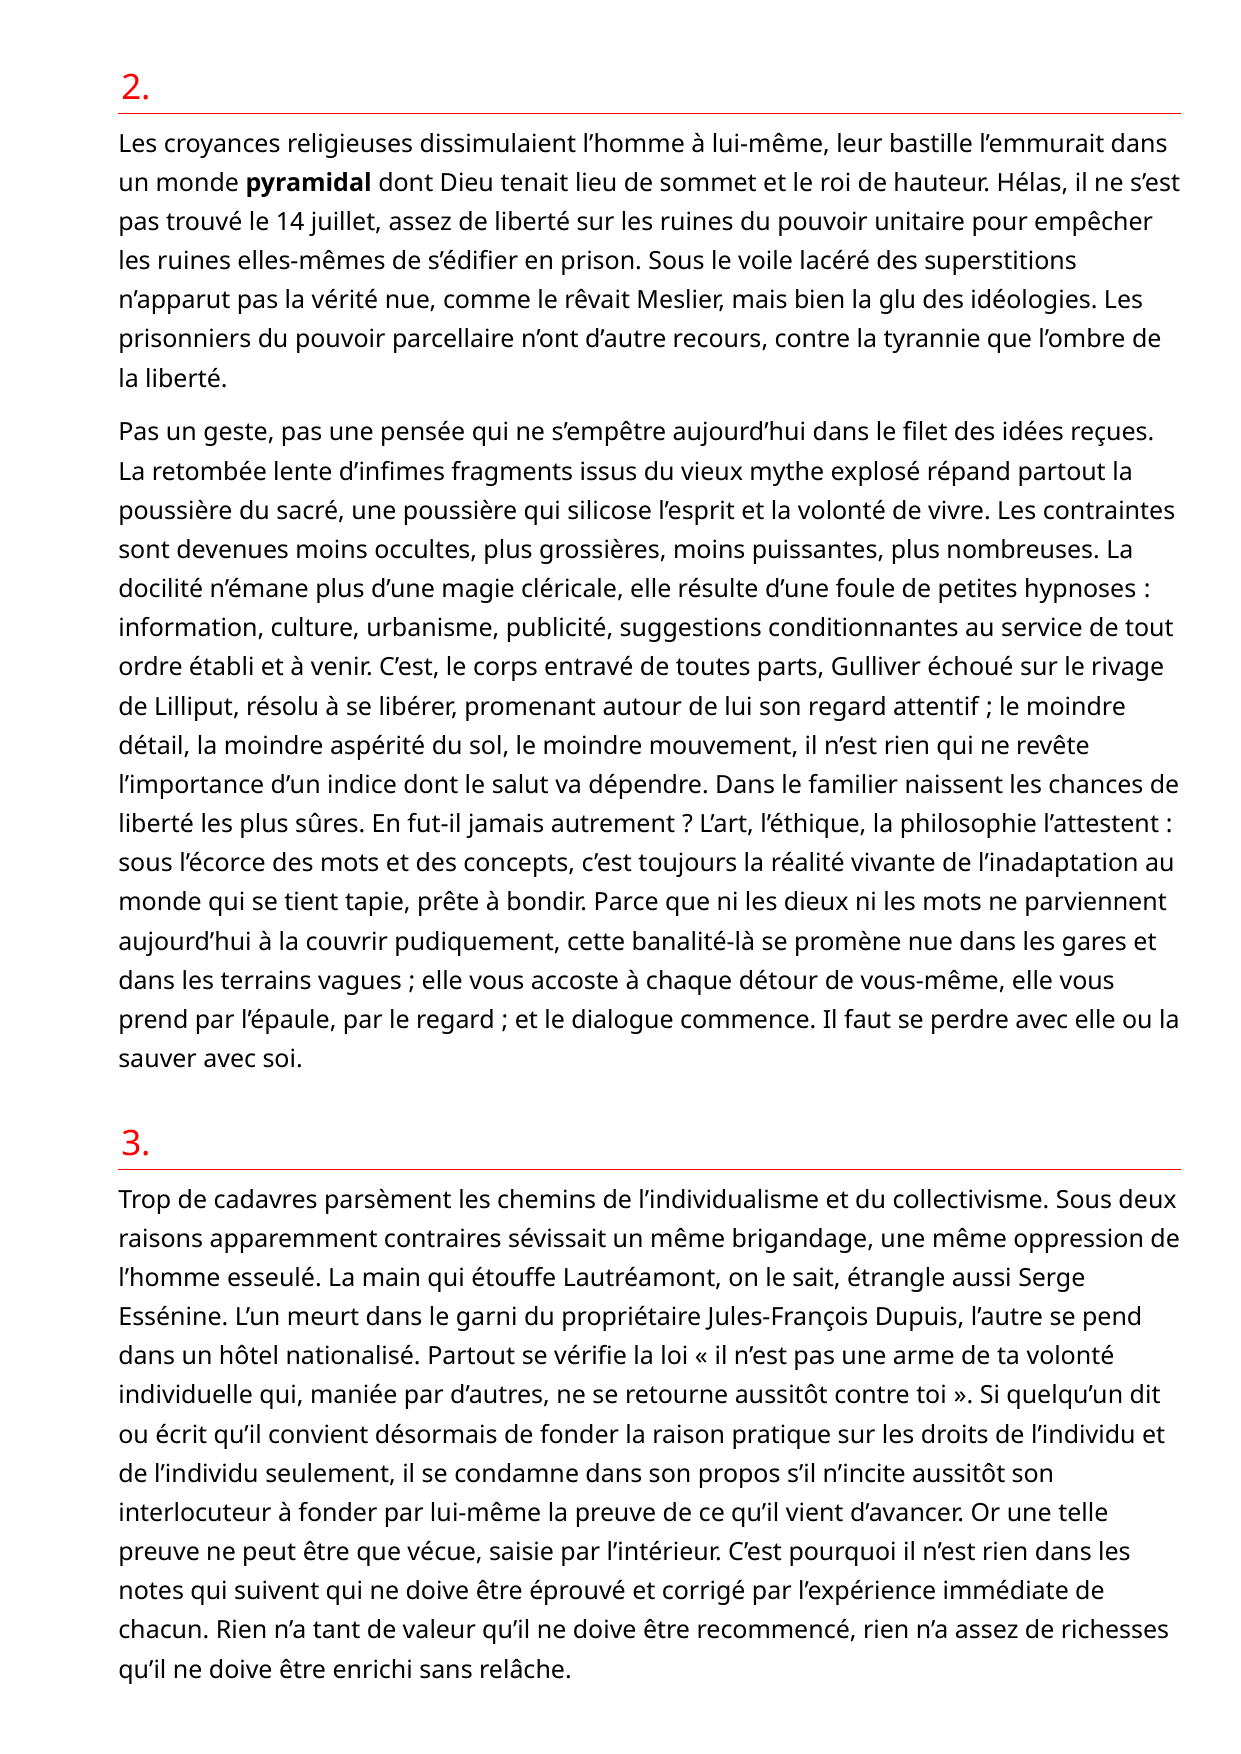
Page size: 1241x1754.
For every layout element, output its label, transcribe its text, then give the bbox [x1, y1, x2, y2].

text Pas un geste, pas une pensée qui ne s’empêtre aujourd’hui dans le filet des idées reçues. La retombée lente d’infimes fragments issus du vieux mythe explosé répand partout la poussière du sacré, une poussière qui silicose l’esprit et la volonté de vivre. Les contraintes sont devenues moins occultes, plus grossières, moins puissantes, plus nombreuses. La docilité n’émane plus d’une magie cléricale, elle résulte d’une foule de petites hypnoses : information, culture, urbanisme, publicité, suggestions conditionnantes au service de tout ordre établi et à venir. C’est, le corps entravé de toutes parts, Gulliver échoué sur le rivage de Lilliput, résolu à se libérer, promenant autour de lui son regard attentif ; le moindre détail, la moindre aspérité du sol, le moindre mouvement, il n’est rien qui ne revête l’importance d’un indice dont le salut va dépendre. Dans le familier naissent les chances de liberté les plus sûres. En fut-il jamais autrement ? L’art, l’éthique, la philosophie l’attestent : sous l’écorce des mots et des concepts, c’est toujours la réalité vivante de l’inadaptation au monde qui se tient tapie, prête à bondir. Parce que ni les dieux ni les mots ne parviennent aujourd’hui à la couvrir pudiquement, cette banalité-là se promène nue dans les gares et dans les terrains vagues ; elle vous accoste à chaque détour de vous-même, elle vous prend par l’épaule, par le regard ; et le dialogue commence. Il faut se perdre avec elle ou la sauver avec soi. [118, 414, 1181, 1075]
subtitle 2. [118, 59, 1181, 113]
text Trop de cadavres parsèment les chemins de l’individualisme et du collectivisme. Sous deux raisons apparemment contraires sévissait un même brigandage, une même oppression de l’homme esseulé. La main qui étouffe Lautréamont, on le sait, étrangle aussi Serge Essénine. L’un meurt dans le garni du propriétaire Jules-François Dupuis, l’autre se pend dans un hôtel nationalisé. Partout se vérifie la loi « il n’est pas une arme de ta volonté individuelle qui, maniée par d’autres, ne se retourne aussitôt contre toi ». Si quelqu’un dit ou écrit qu’il convient désormais de fonder la raison pratique sur les droits de l’individu et de l’individu seulement, il se condamne dans son propos s’il n’incite aussitôt son interlocuteur à fonder par lui-même la preuve de ce qu’il vient d’avancer. Or une telle preuve ne peut être que vécue, saisie par l’intérieur. C’est pourquoi il n’est rien dans les notes qui suivent qui ne doive être éprouvé et corrigé par l’expérience immédiate de chacun. Rien n’a tant de valeur qu’il ne doive être recommencé, rien n’a assez de richesses qu’il ne doive être enrichi sans relâche. [118, 1181, 1181, 1685]
subtitle 3. [118, 1115, 1181, 1169]
text Les croyances religieuses dissimulaient l’homme à lui-même, leur bastille l’emmurait dans un monde pyramidal dont Dieu tenait lieu de sommet et le roi de hauteur. Hélas, il ne s’est pas trouvé le 14 juillet, assez de liberté sur les ruines du pouvoir unitaire pour empêcher les ruines elles-mêmes de s’édifier en prison. Sous le voile lacéré des superstitions n’apparut pas la vérité nue, comme le rêvait Meslier, mais bien la glu des idéologies. Les prisonniers du pouvoir parcellaire n’ont d’autre recours, contre la tyrannie que l’ombre de la liberté. [118, 125, 1181, 394]
